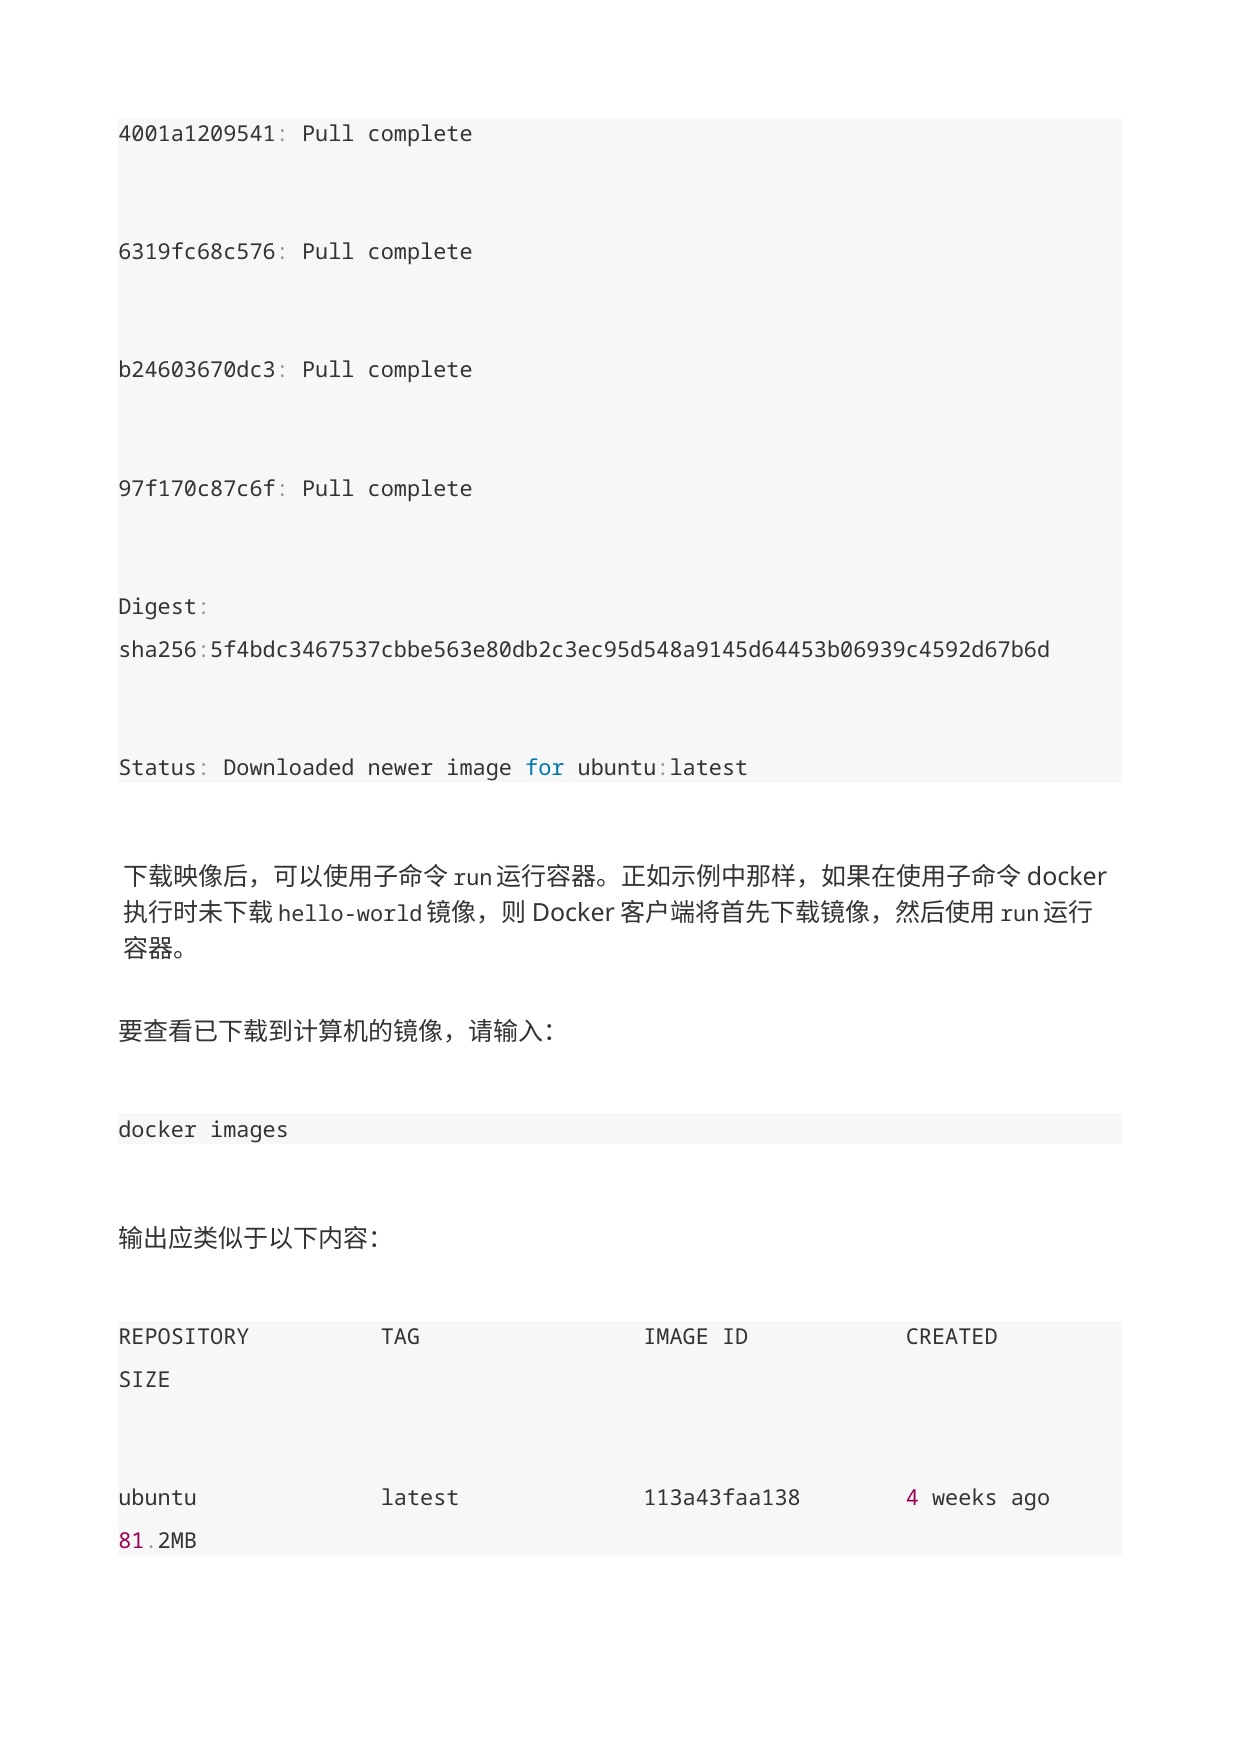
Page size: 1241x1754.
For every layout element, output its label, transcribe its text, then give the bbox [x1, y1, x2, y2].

text ubuntu latest 113a43faa138 4 weeks ago 81.2MB [118, 1482, 1122, 1555]
text Digest: sha256:5f4bdc3467537cbbe563e80db2c3ec95d548a9145d64453b06939c4592d67b6d [118, 591, 1122, 663]
text b24603670dc3: Pull complete [118, 354, 1122, 384]
text 输出应类似于以下内容： [118, 1218, 1122, 1254]
text REPOSITORY TAG IMAGE ID CREATED SIZE [118, 1321, 1122, 1394]
text 97f170c87c6f: Pull complete [118, 472, 1122, 502]
text 下载映像后，可以使用子命令run运行容器。正如示例中那样，如果在使用子命令docker执行时未下载hello-world镜像，则Docker客户端将首先下载镜像，然后使用run运行容器。 [123, 856, 1117, 965]
text 6319fc68c576: Pull complete [118, 236, 1122, 266]
text docker images [118, 1114, 1122, 1144]
text 4001a1209541: Pull complete [118, 118, 1122, 148]
text 要查看已下载到计算机的镜像，请输入： [118, 1012, 1122, 1048]
text Status: Downloaded newer image for ubuntu:latest [118, 752, 1122, 782]
